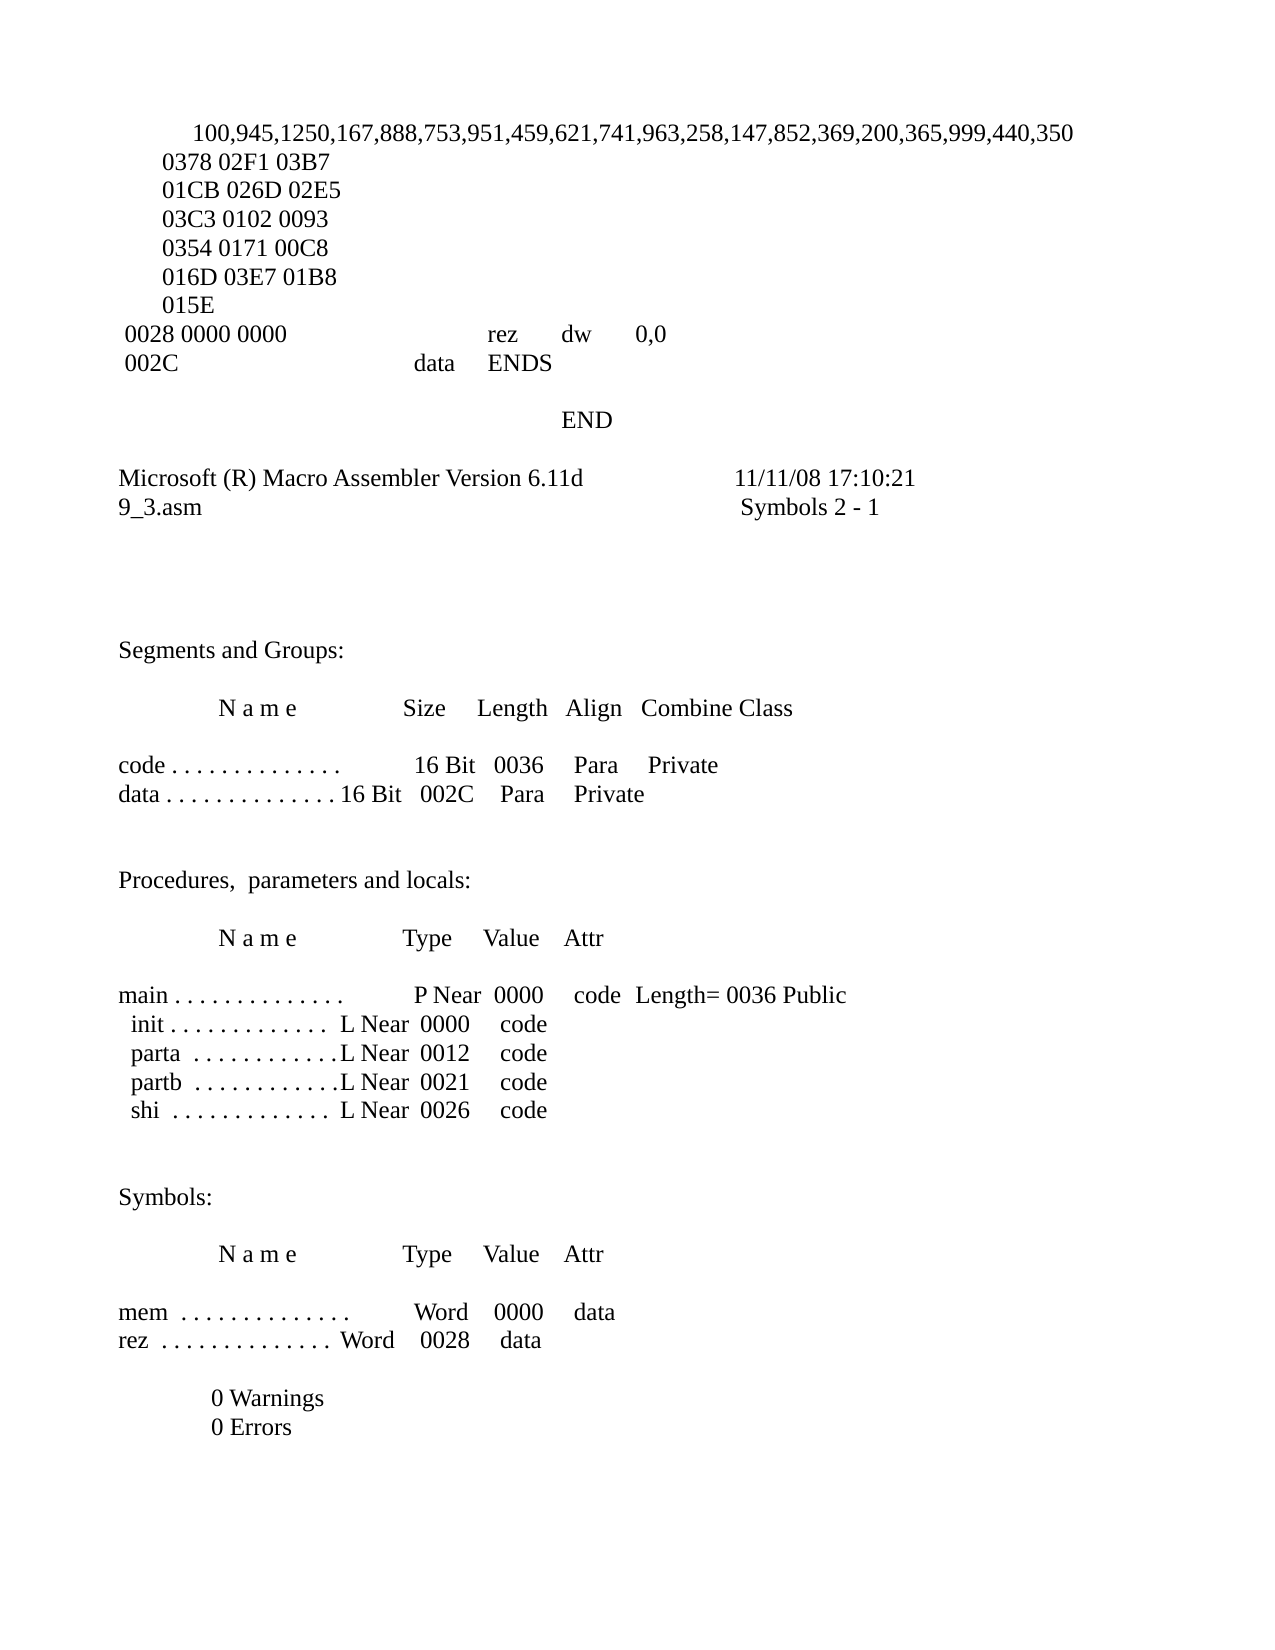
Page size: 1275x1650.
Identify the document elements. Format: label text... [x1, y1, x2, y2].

text partb . . . . . . . . . . . . L Near 0021 code [118, 1067, 1157, 1096]
text N a m e Type Value Attr [118, 1239, 1157, 1268]
text main . . . . . . . . . . . . . . P Near 0000 code Length= 0036 Public [118, 981, 1157, 1009]
text 002C data ENDS [118, 348, 1157, 377]
text 015E [118, 291, 1157, 319]
text 0028 0000 0000 rez dw 0,0 [118, 319, 1157, 348]
text 0354 0171 00C8 [118, 233, 1157, 262]
text parta . . . . . . . . . . . . L Near 0012 code [118, 1038, 1157, 1067]
text 03C3 0102 0093 [118, 204, 1157, 233]
text mem . . . . . . . . . . . . . . Word 0000 data [118, 1297, 1157, 1326]
text 100,945,1250,167,888,753,951,459,621,741,963,258,147,852,369,200,365,999,440,350 [118, 118, 1157, 147]
text 01CB 026D 02E5 [118, 176, 1157, 204]
text N a m e Size Length Align Combine Class [118, 693, 1157, 722]
text Microsoft (R) Macro Assembler Version 6.11d 11/11/08 17:10:21 [118, 463, 1157, 492]
text 0378 02F1 03B7 [118, 147, 1157, 176]
text data . . . . . . . . . . . . . . 16 Bit 002C Para Private [118, 779, 1157, 808]
text END [118, 406, 1157, 434]
text Procedures, parameters and locals: [118, 866, 1157, 894]
text init . . . . . . . . . . . . . L Near 0000 code [118, 1009, 1157, 1038]
text code . . . . . . . . . . . . . . 16 Bit 0036 Para Private [118, 751, 1157, 779]
text 0 Warnings [118, 1383, 1157, 1412]
text rez . . . . . . . . . . . . . . Word 0028 data [118, 1326, 1157, 1354]
text N a m e Type Value Attr [118, 923, 1157, 952]
text shi . . . . . . . . . . . . . L Near 0026 code [118, 1096, 1157, 1124]
text 016D 03E7 01B8 [118, 262, 1157, 291]
text Symbols: [118, 1182, 1157, 1211]
text Segments and Groups: [118, 636, 1157, 664]
text 0 Errors [118, 1412, 1157, 1441]
text 9_3.asm Symbols 2 - 1 [118, 492, 1157, 521]
